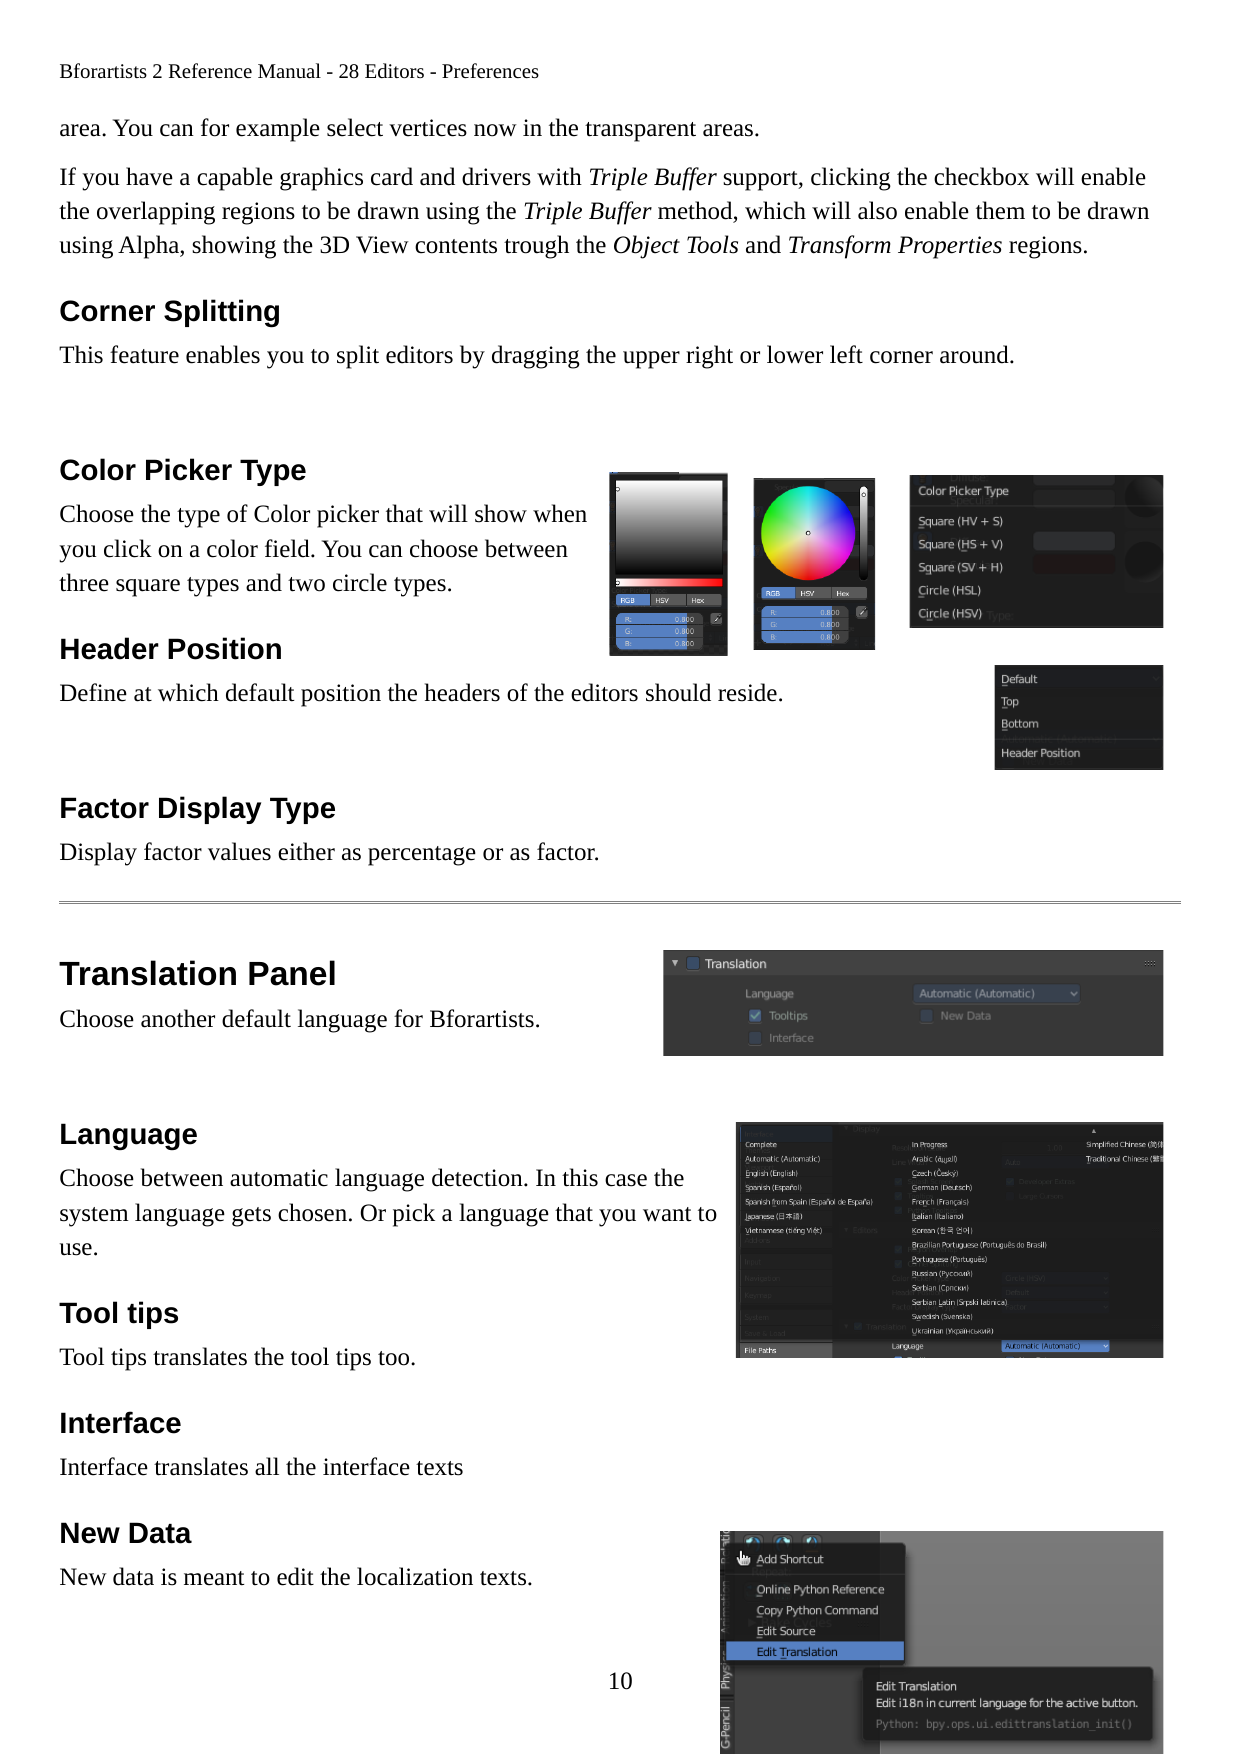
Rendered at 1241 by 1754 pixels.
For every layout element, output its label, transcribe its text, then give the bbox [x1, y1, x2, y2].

text This feature enables you to split editors by dragging the upper right or lower left corner around. [59, 341, 1181, 369]
text Choose another default language for Bforartists. [59, 1004, 663, 1033]
text Display factor values either as percentage or as factor. [59, 837, 1181, 866]
text Interface translates all the interface texts [59, 1452, 1181, 1481]
subtitle Factor Display Type [59, 791, 1181, 825]
text area. You can for example select vertices now in the transparent areas. [59, 113, 1181, 141]
text Tool tips translates the tool tips too. [59, 1342, 1181, 1371]
picture [994, 665, 1164, 770]
subtitle Language [59, 1117, 1181, 1151]
subtitle Color Picker Type [59, 453, 1181, 487]
text New data is meant to edit the localization texts. [59, 1562, 720, 1591]
picture [909, 475, 1164, 628]
subtitle Header Position [59, 632, 1181, 666]
subtitle Corner Splitting [59, 294, 1181, 328]
subtitle [1164, 953, 1181, 992]
subtitle Translation Panel [59, 953, 663, 992]
picture [735, 1122, 1164, 1358]
subtitle Interface [59, 1406, 1181, 1440]
picture [753, 478, 876, 650]
picture [609, 472, 728, 656]
text Define at which default position the headers of the editors should reside. [59, 678, 994, 707]
text Choose between automatic language detection. In this case the system language gets chosen. Or pick a language that you want to use. [59, 1163, 735, 1261]
picture [720, 1531, 1164, 1754]
text Choose the type of Color picker that will show when you click on a color field. You can choose between three square types and two circle types. [59, 499, 609, 597]
text [876, 499, 909, 597]
subtitle New Data [59, 1516, 1181, 1549]
subtitle Tool tips [59, 1296, 735, 1330]
subtitle [1164, 1296, 1181, 1330]
text If you have a capable graphics card and drivers with Triple Buffer support, clicking the checkbox will enable the overlapping regions to be drawn using the Triple Buffer method, which will also enable them to be drawn using Alpha, showing the 3D View contents trough the Object Tools and Transform Properties regions. [59, 162, 1181, 259]
picture [663, 950, 1164, 1056]
